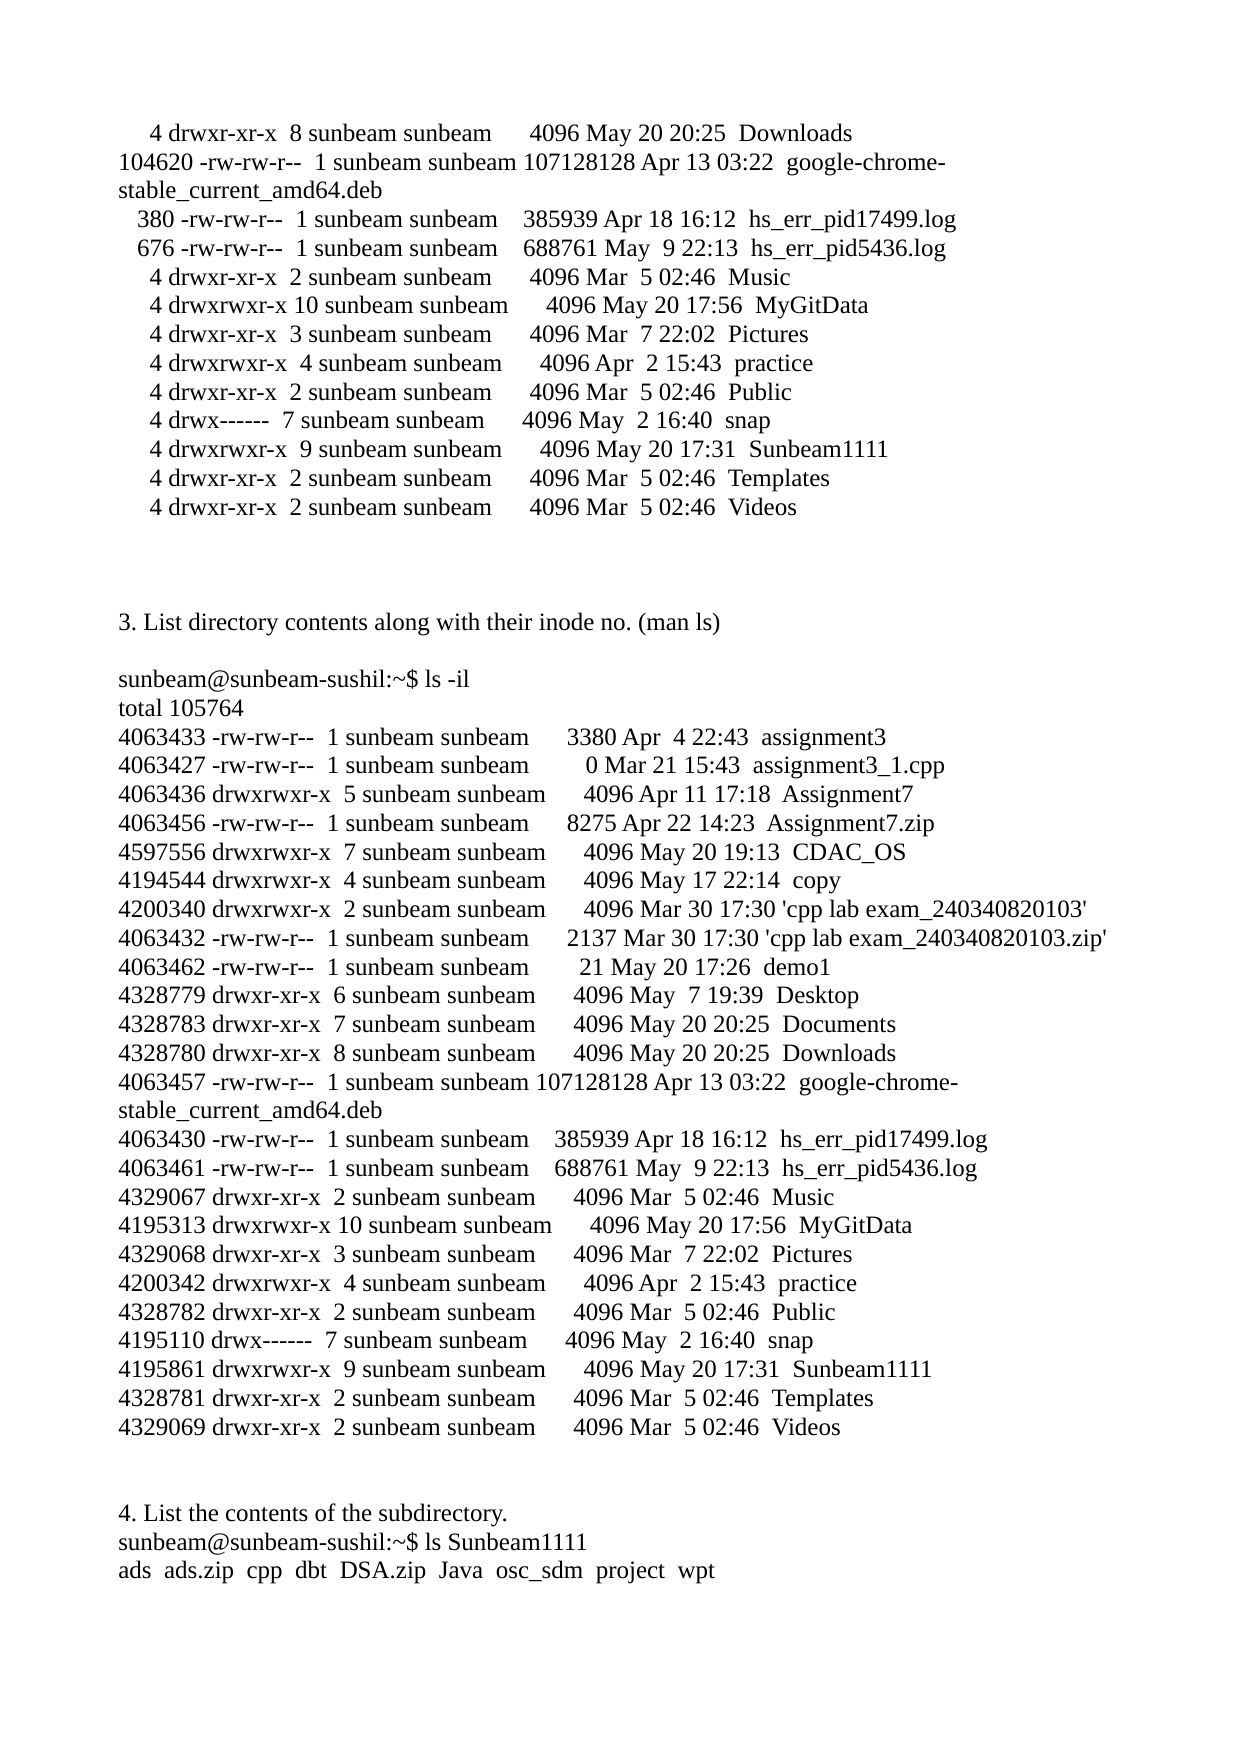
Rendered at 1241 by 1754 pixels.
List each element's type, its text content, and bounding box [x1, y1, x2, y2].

text 4 drwxrwxr-x 4 sunbeam sunbeam 4096 Apr 2 15:43 practice [118, 348, 1122, 377]
text 4063456 -rw-rw-r-- 1 sunbeam sunbeam 8275 Apr 22 14:23 Assignment7.zip [118, 808, 1122, 837]
text sunbeam@sunbeam-sushil:~$ ls Sunbeam1111 [118, 1527, 1122, 1556]
text 4 drwxr-xr-x 2 sunbeam sunbeam 4096 Mar 5 02:46 Music [118, 262, 1122, 291]
text 104620 -rw-rw-r-- 1 sunbeam sunbeam 107128128 Apr 13 03:22 google-chrome-stable_current_amd64.deb [118, 147, 1122, 204]
text 4200340 drwxrwxr-x 2 sunbeam sunbeam 4096 Mar 30 17:30 'cpp lab exam_240340820103' [118, 894, 1122, 923]
text 4328782 drwxr-xr-x 2 sunbeam sunbeam 4096 Mar 5 02:46 Public [118, 1297, 1122, 1326]
text 4063430 -rw-rw-r-- 1 sunbeam sunbeam 385939 Apr 18 16:12 hs_err_pid17499.log [118, 1124, 1122, 1153]
text 4328781 drwxr-xr-x 2 sunbeam sunbeam 4096 Mar 5 02:46 Templates [118, 1383, 1122, 1412]
text 676 -rw-rw-r-- 1 sunbeam sunbeam 688761 May 9 22:13 hs_err_pid5436.log [118, 233, 1122, 262]
text 4 drwxr-xr-x 3 sunbeam sunbeam 4096 Mar 7 22:02 Pictures [118, 319, 1122, 348]
text 4063457 -rw-rw-r-- 1 sunbeam sunbeam 107128128 Apr 13 03:22 google-chrome-stable_current_amd64.deb [118, 1067, 1122, 1124]
text 4 drwxrwxr-x 9 sunbeam sunbeam 4096 May 20 17:31 Sunbeam1111 [118, 434, 1122, 463]
text ads ads.zip cpp dbt DSA.zip Java osc_sdm project wpt [118, 1556, 1122, 1584]
text 4 drwxr-xr-x 2 sunbeam sunbeam 4096 Mar 5 02:46 Templates [118, 463, 1122, 492]
text 4063462 -rw-rw-r-- 1 sunbeam sunbeam 21 May 20 17:26 demo1 [118, 952, 1122, 981]
text 4329069 drwxr-xr-x 2 sunbeam sunbeam 4096 Mar 5 02:46 Videos [118, 1412, 1122, 1441]
text 4063427 -rw-rw-r-- 1 sunbeam sunbeam 0 Mar 21 15:43 assignment3_1.cpp [118, 751, 1122, 779]
text 4329067 drwxr-xr-x 2 sunbeam sunbeam 4096 Mar 5 02:46 Music [118, 1182, 1122, 1211]
text 4195313 drwxrwxr-x 10 sunbeam sunbeam 4096 May 20 17:56 MyGitData [118, 1211, 1122, 1239]
text 4063433 -rw-rw-r-- 1 sunbeam sunbeam 3380 Apr 4 22:43 assignment3 [118, 722, 1122, 751]
text 4597556 drwxrwxr-x 7 sunbeam sunbeam 4096 May 20 19:13 CDAC_OS [118, 837, 1122, 866]
text total 105764 [118, 693, 1122, 722]
text 4 drwxr-xr-x 2 sunbeam sunbeam 4096 Mar 5 02:46 Public [118, 377, 1122, 406]
text 4328783 drwxr-xr-x 7 sunbeam sunbeam 4096 May 20 20:25 Documents [118, 1009, 1122, 1038]
text 4063432 -rw-rw-r-- 1 sunbeam sunbeam 2137 Mar 30 17:30 'cpp lab exam_240340820103.zip' [118, 923, 1122, 952]
text 4 drwx------ 7 sunbeam sunbeam 4096 May 2 16:40 snap [118, 406, 1122, 434]
text sunbeam@sunbeam-sushil:~$ ls -il [118, 664, 1122, 693]
text 4 drwxrwxr-x 10 sunbeam sunbeam 4096 May 20 17:56 MyGitData [118, 291, 1122, 319]
text 4063461 -rw-rw-r-- 1 sunbeam sunbeam 688761 May 9 22:13 hs_err_pid5436.log [118, 1153, 1122, 1182]
text 4195861 drwxrwxr-x 9 sunbeam sunbeam 4096 May 20 17:31 Sunbeam1111 [118, 1354, 1122, 1383]
text 3. List directory contents along with their inode no. (man ls) [118, 607, 1122, 636]
text 4 drwxr-xr-x 8 sunbeam sunbeam 4096 May 20 20:25 Downloads [118, 118, 1122, 147]
text 4063436 drwxrwxr-x 5 sunbeam sunbeam 4096 Apr 11 17:18 Assignment7 [118, 779, 1122, 808]
text 380 -rw-rw-r-- 1 sunbeam sunbeam 385939 Apr 18 16:12 hs_err_pid17499.log [118, 204, 1122, 233]
text 4 drwxr-xr-x 2 sunbeam sunbeam 4096 Mar 5 02:46 Videos [118, 492, 1122, 521]
text 4328780 drwxr-xr-x 8 sunbeam sunbeam 4096 May 20 20:25 Downloads [118, 1038, 1122, 1067]
text 4328779 drwxr-xr-x 6 sunbeam sunbeam 4096 May 7 19:39 Desktop [118, 981, 1122, 1009]
text 4194544 drwxrwxr-x 4 sunbeam sunbeam 4096 May 17 22:14 copy [118, 866, 1122, 894]
text 4. List the contents of the subdirectory. [118, 1498, 1122, 1527]
text 4195110 drwx------ 7 sunbeam sunbeam 4096 May 2 16:40 snap [118, 1326, 1122, 1354]
text 4329068 drwxr-xr-x 3 sunbeam sunbeam 4096 Mar 7 22:02 Pictures [118, 1239, 1122, 1268]
text 4200342 drwxrwxr-x 4 sunbeam sunbeam 4096 Apr 2 15:43 practice [118, 1268, 1122, 1297]
